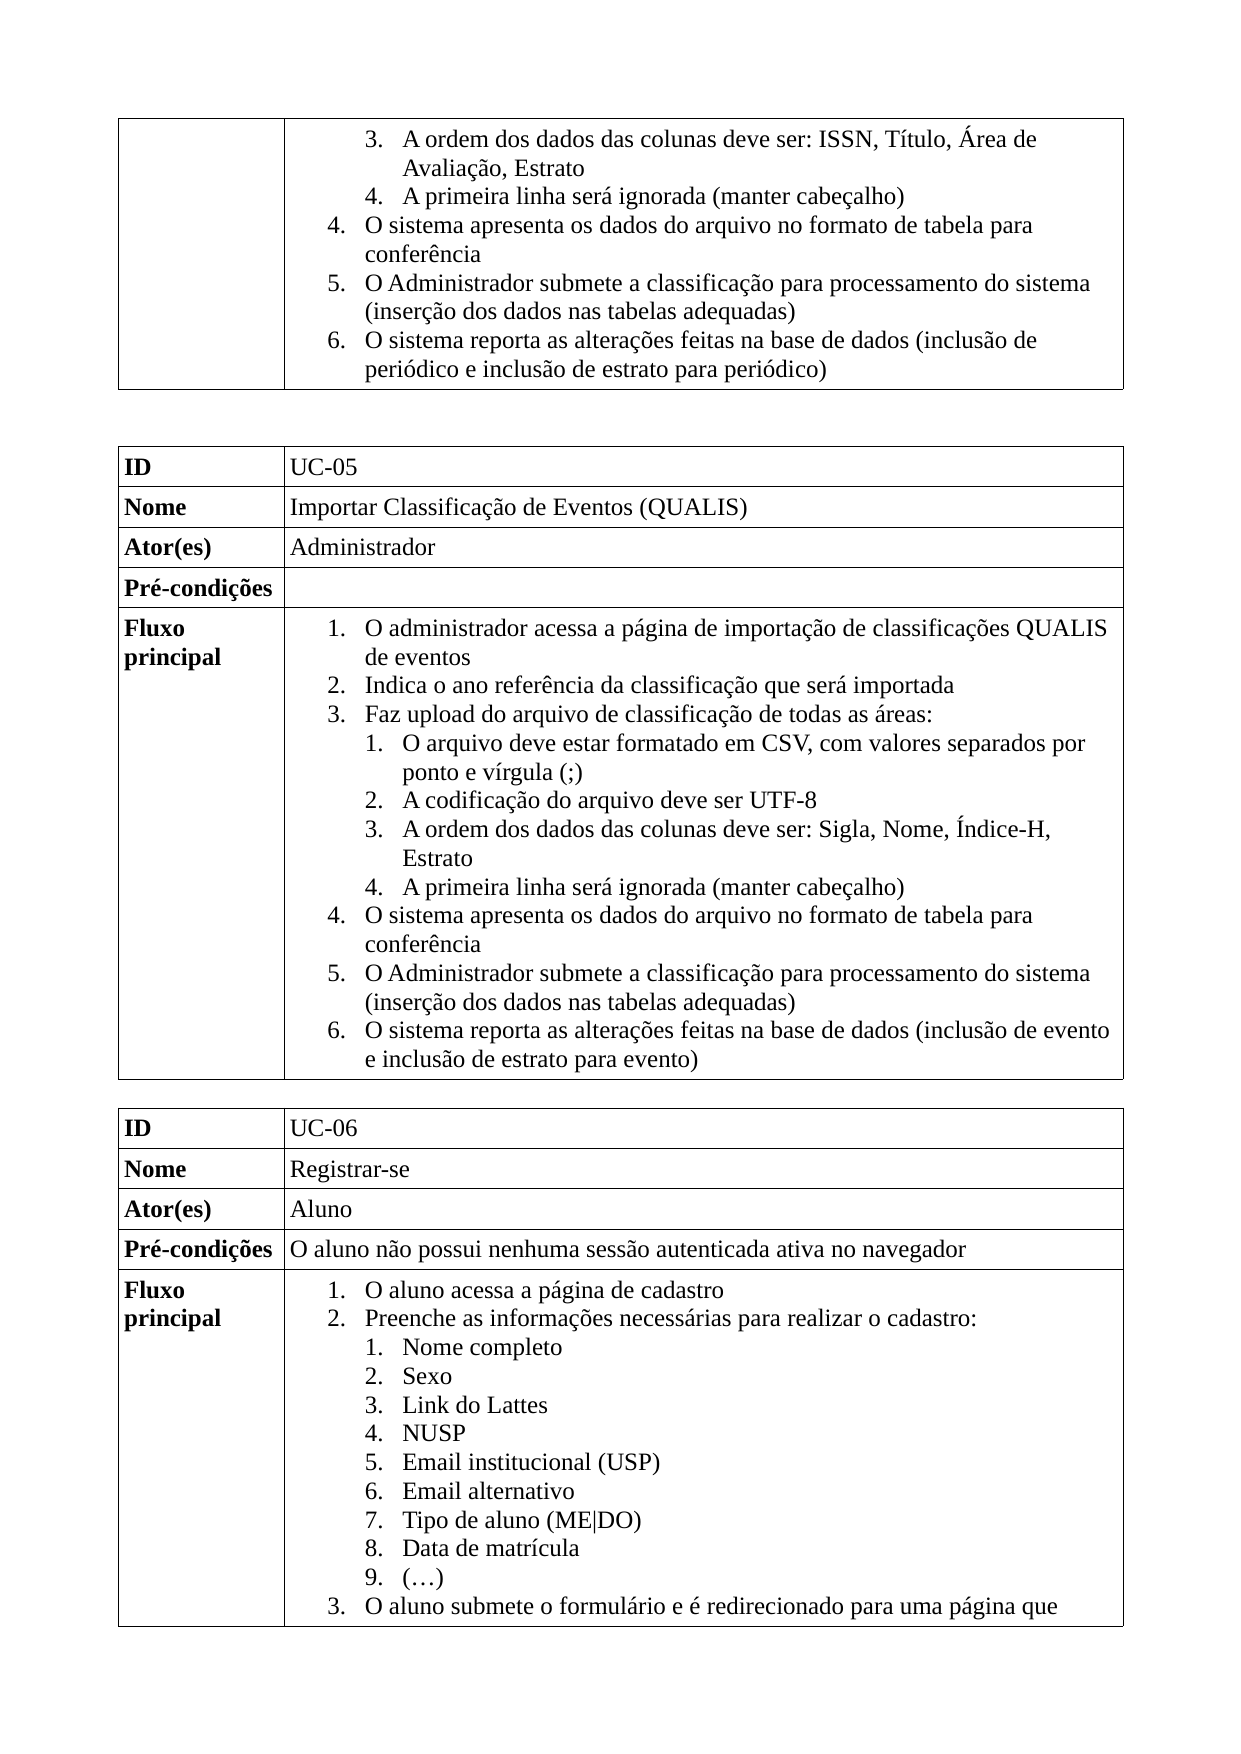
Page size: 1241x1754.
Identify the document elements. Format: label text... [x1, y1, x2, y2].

table_cell Pré-condições [119, 568, 284, 607]
table_header UC-06 [285, 1109, 1123, 1148]
table_cell Fluxo principal [119, 608, 284, 1079]
table_cell Pré-condições [119, 1230, 284, 1269]
table_cell Importar Classificação de Eventos (QUALIS) [285, 487, 1123, 527]
table_cell Nome [119, 487, 284, 527]
table_cell O aluno não possui nenhuma sessão autenticada ativa no navegador [285, 1230, 1123, 1269]
table_cell Administrador [285, 528, 1123, 567]
table_cell Ator(es) [119, 1189, 284, 1229]
table_cell [285, 568, 1123, 607]
table_cell O administrador acessa a página de importação de classificações QUALIS de eventos Indica o ano referência da classificação que será importada Faz upload do arquivo de classificação de todas as áreas: O arquivo deve estar formatado em CSV, com valores separados por ponto e vírgula (;) A codificação do arquivo deve ser UTF-8 A ordem dos dados das colunas deve ser: Sigla, Nome, Índice-H, Estrato A primeira linha será ignorada (manter cabeçalho) O sistema apresenta os dados do arquivo no formato de tabela para conferência O Administrador submete a classificação para processamento do sistema (inserção dos dados nas tabelas adequadas) O sistema reporta as alterações feitas na base de dados (inclusão de evento e inclusão de estrato para evento) [285, 608, 1123, 1079]
table_header ID [119, 1109, 284, 1148]
table_cell Aluno [285, 1189, 1123, 1229]
table_header UC-05 [285, 447, 1123, 486]
table_cell Fluxo principal [119, 1270, 284, 1626]
table_cell [119, 119, 284, 388]
table_cell Ator(es) [119, 528, 284, 567]
table_header ID [119, 447, 284, 486]
table_cell O aluno acessa a página de cadastro Preenche as informações necessárias para realizar o cadastro: Nome completo Sexo Link do Lattes NUSP Email institucional (USP) Email alternativo Tipo de aluno (ME|DO) Data de matrícula (…) O aluno submete o formulário e é redirecionado para uma página que informa os procedimentos necessários para concluir o cadastro [285, 1270, 1123, 1626]
table_cell O administrador acessa a página de importação de classificações QUALIS de periódicos Indica o ano referência da classificação que será importada Faz upload do arquivo de classificação de todas as áreas exportado pela plataforma Sucupira da CAPES: O arquivo deve estar formatado em CSV, com valores separados por ponto e vírgula (;) A codificação do arquivo deve ser UTF-8 A ordem dos dados das colunas deve ser: ISSN, Título, Área de Avaliação, Estrato A primeira linha será ignorada (manter cabeçalho) O sistema apresenta os dados do arquivo no formato de tabela para conferência O Administrador submete a classificação para processamento do sistema (inserção dos dados nas tabelas adequadas) O sistema reporta as alterações feitas na base de dados (inclusão de periódico e inclusão de estrato para periódico) [285, 119, 1123, 388]
table_cell Nome [119, 1149, 284, 1188]
table_cell Registrar-se [285, 1149, 1123, 1188]
